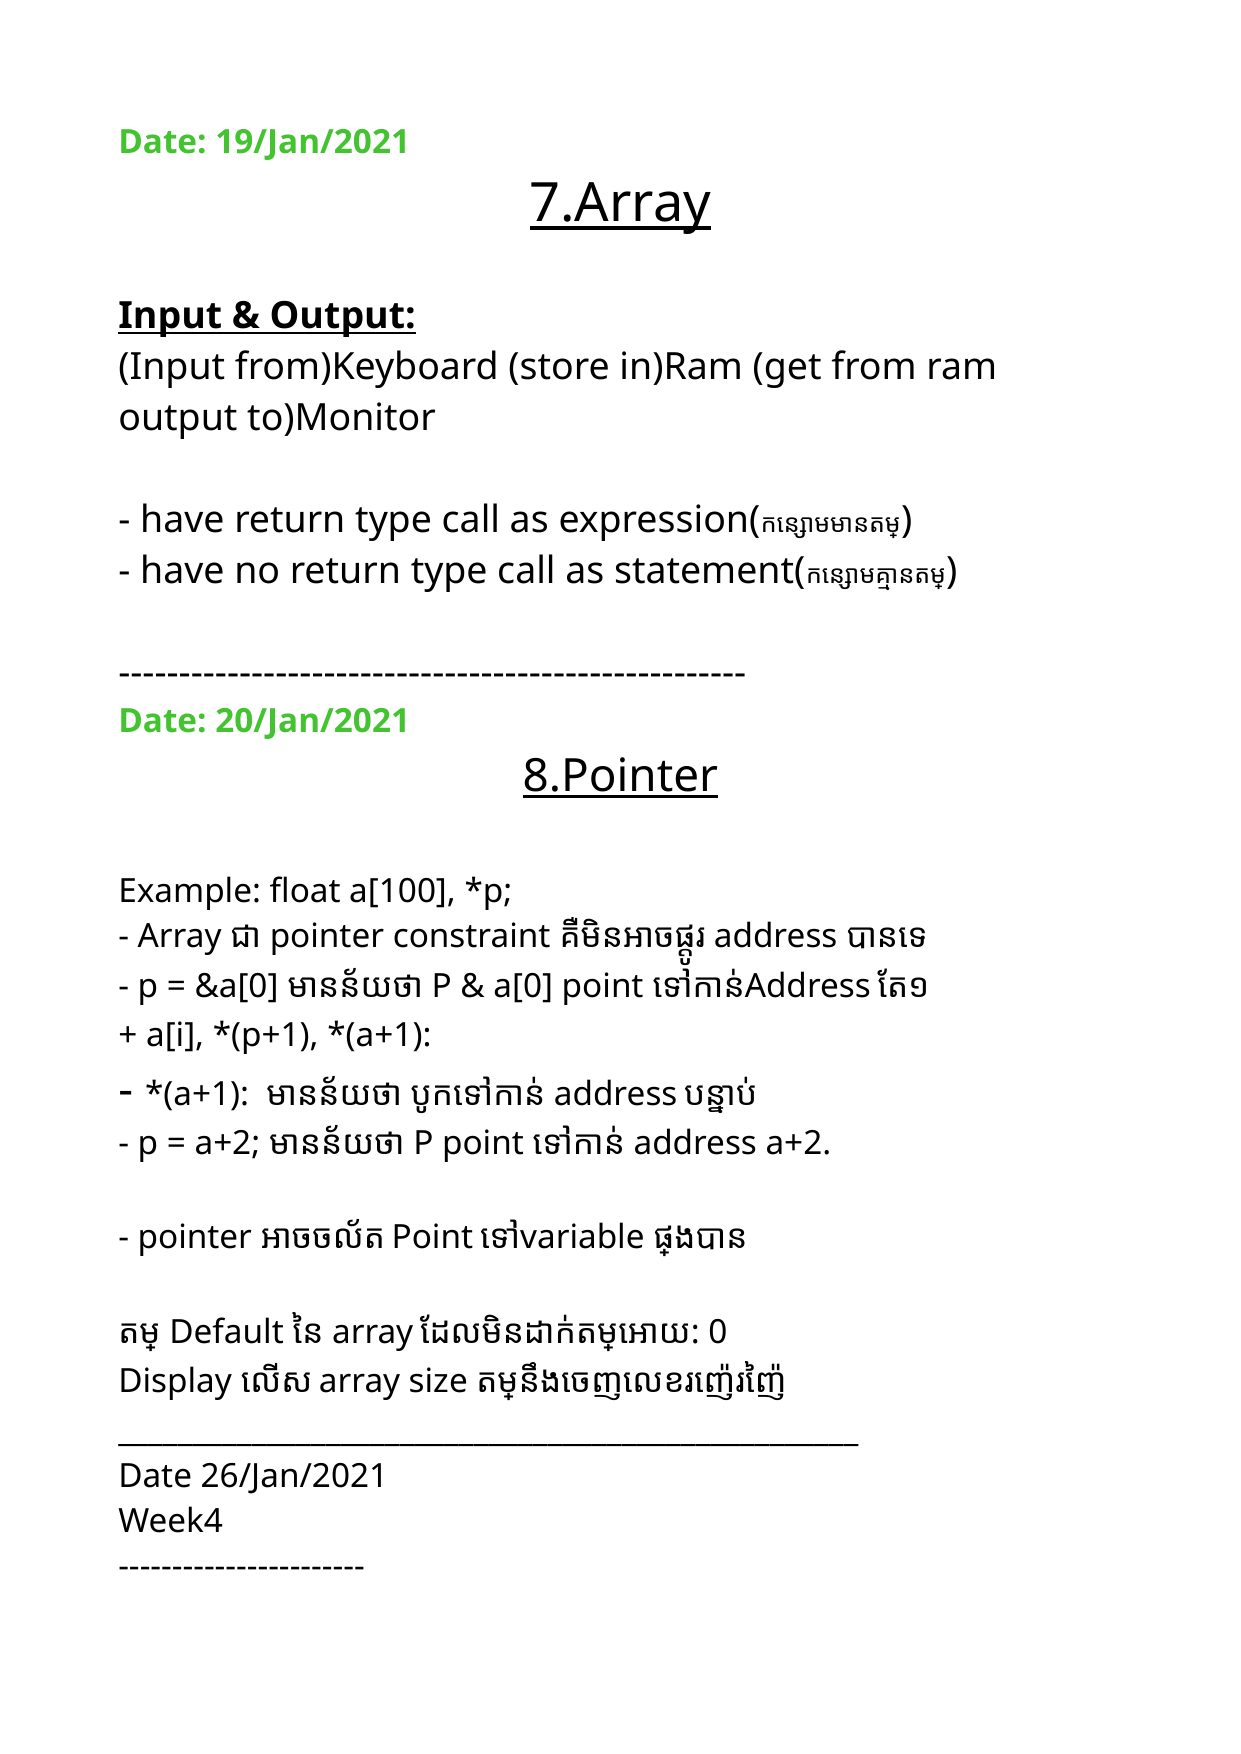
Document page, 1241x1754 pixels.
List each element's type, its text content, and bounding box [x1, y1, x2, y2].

text __________________________________________________ [118, 1406, 1122, 1451]
text - have no return type call as statement(កន្សោមគ្មានតម្លៃ) [118, 543, 1122, 594]
text - *(a+1): មានន័យថា បូកទៅកាន់ addressបន្នាប់ [118, 1056, 1122, 1118]
text Date: 19/Jan/2021 [118, 118, 1122, 163]
text - Array ជា pointer constraint គឺមិនអាចផ្តូរ address បានទេ [118, 912, 1122, 961]
text Date 26/Jan/2021 [118, 1451, 1122, 1497]
text ----------------------- [118, 1542, 1122, 1588]
text Date: 20/Jan/2021 [118, 697, 1122, 742]
text Week4 [118, 1497, 1122, 1542]
text 8.Pointer [118, 742, 1122, 804]
text + a[i], *(p+1), *(a+1): [118, 1011, 1122, 1056]
text (Input from)Keyboard (store in)Ram (get from ram output to)Monitor [118, 339, 1122, 441]
text - pointer អាចចល័តPointទៅvariable ផ្សេងបាន [118, 1213, 1122, 1262]
text Display លើសarray size តម្លៃនឹងចេញលេខរញ៉េរញ៉ៃ [118, 1357, 1122, 1406]
text 7.Array [118, 163, 1122, 237]
text Example: float a[100], *p; [118, 867, 1122, 912]
text Input & Output: [118, 288, 1122, 339]
text ---------------------------------------------------- [118, 646, 1122, 697]
text - p = a+2; មានន័យថា P point ទៅកាន់ address a+2. [118, 1118, 1122, 1168]
text - p = &a[0] មានន័យថា P & a[0] point ទៅកាន់Addressតែ១ [118, 961, 1122, 1011]
text - have return type call as expression(កន្សោមមានតម្លៃ) [118, 492, 1122, 543]
text តម្លៃ Default នៃ arrayដែលមិនដាក់តម្លៃអោយ: 0 [118, 1262, 1122, 1357]
